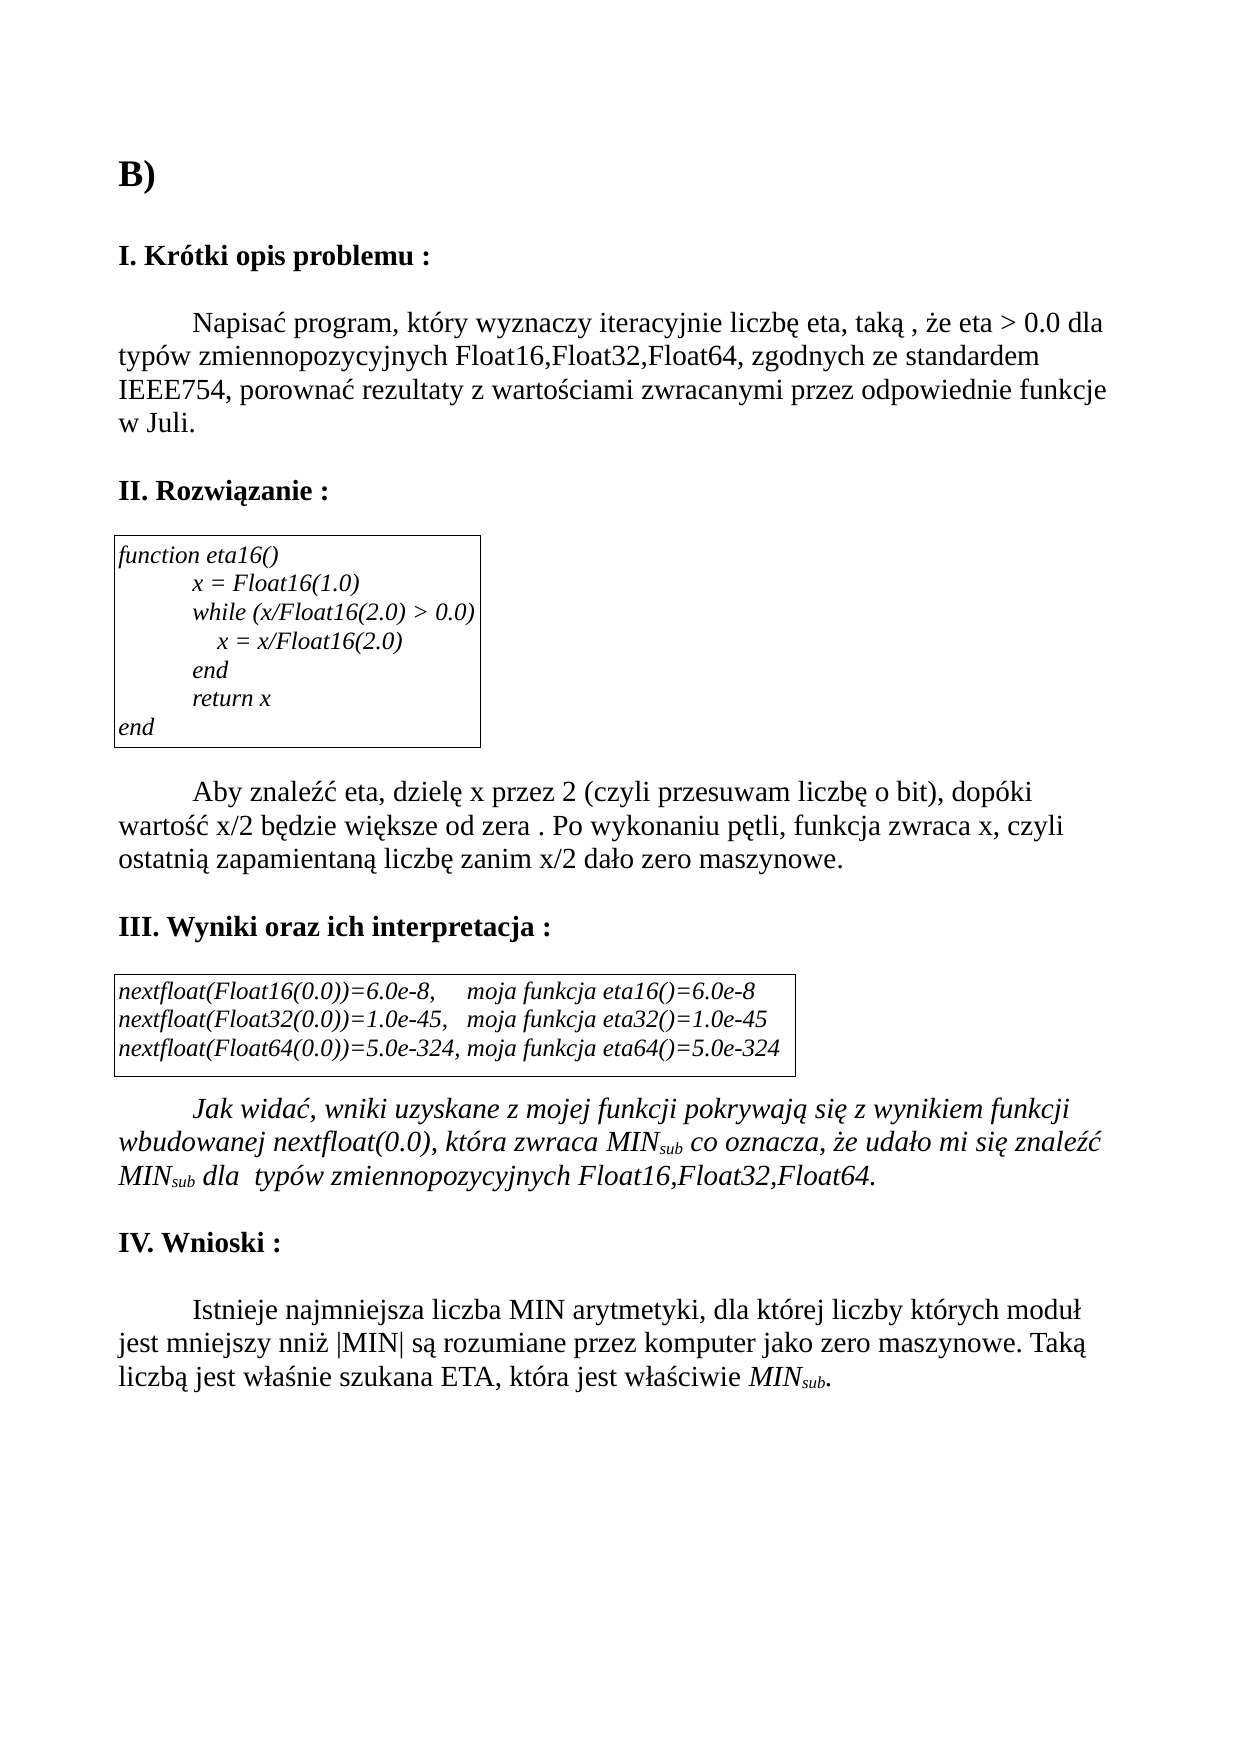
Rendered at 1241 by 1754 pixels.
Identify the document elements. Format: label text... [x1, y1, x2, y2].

text Jak widać, wniki uzyskane z mojej funkcji pokrywają się z wynikiem funkcji wbudowanej nextfloat(0.0), która zwraca MINsub co oznacza, że udało mi się znaleźć MINsub dla typów zmiennopozycyjnych Float16,Float32,Float64. [118, 1091, 1122, 1191]
text [481, 655, 1122, 683]
text nextfloat(Float16(0.0))=6.0e-8, moja funkcja eta16()=6.0e-8 [118, 976, 795, 1004]
text [481, 568, 1122, 597]
text B) [118, 152, 1122, 195]
text [481, 626, 1122, 655]
text x = x/Float16(2.0) [118, 626, 480, 655]
text function eta16() [118, 540, 480, 568]
text IV. Wnioski : [118, 1225, 1122, 1258]
text [796, 1004, 1122, 1033]
text [796, 976, 1122, 1004]
text Napisać program, który wyznaczy iteracyjnie liczbę eta, taką , że eta > 0.0 dla typów zmiennopozycyjnych Float16,Float32,Float64, zgodnych ze standardem IEEE754, porownać rezultaty z wartościami zwracanymi przez odpowiednie funkcje w Juli. [118, 305, 1122, 439]
text III. Wyniki oraz ich interpretacja : [118, 909, 1122, 942]
text end [118, 655, 480, 683]
text Aby znaleźć eta, dzielę x przez 2 (czyli przesuwam liczbę o bit), dopóki wartość x/2 będzie większe od zera . Po wykonaniu pętli, funkcja zwraca x, czyli ostatnią zapamientaną liczbę zanim x/2 dało zero maszynowe. [118, 774, 1122, 875]
text I. Krótki opis problemu : [118, 238, 1122, 271]
text [481, 597, 1122, 626]
text [481, 683, 1122, 712]
text return x [118, 683, 480, 712]
text [796, 1033, 1122, 1062]
text [481, 712, 1122, 741]
text end [118, 712, 480, 741]
text nextfloat(Float32(0.0))=1.0e-45, moja funkcja eta32()=1.0e-45 [118, 1004, 795, 1033]
text Istnieje najmniejsza liczba MIN arytmetyki, dla której liczby których moduł jest mniejszy nniż |MIN| są rozumiane przez komputer jako zero maszynowe. Taką liczbą jest właśnie szukana ETA, która jest właściwie MINsub. [118, 1292, 1122, 1393]
text [481, 540, 1122, 568]
text x = Float16(1.0) [118, 568, 480, 597]
text while (x/Float16(2.0) > 0.0) [118, 597, 480, 626]
text II. Rozwiązanie : [118, 473, 1122, 506]
text nextfloat(Float64(0.0))=5.0e-324, moja funkcja eta64()=5.0e-324 [118, 1033, 795, 1062]
